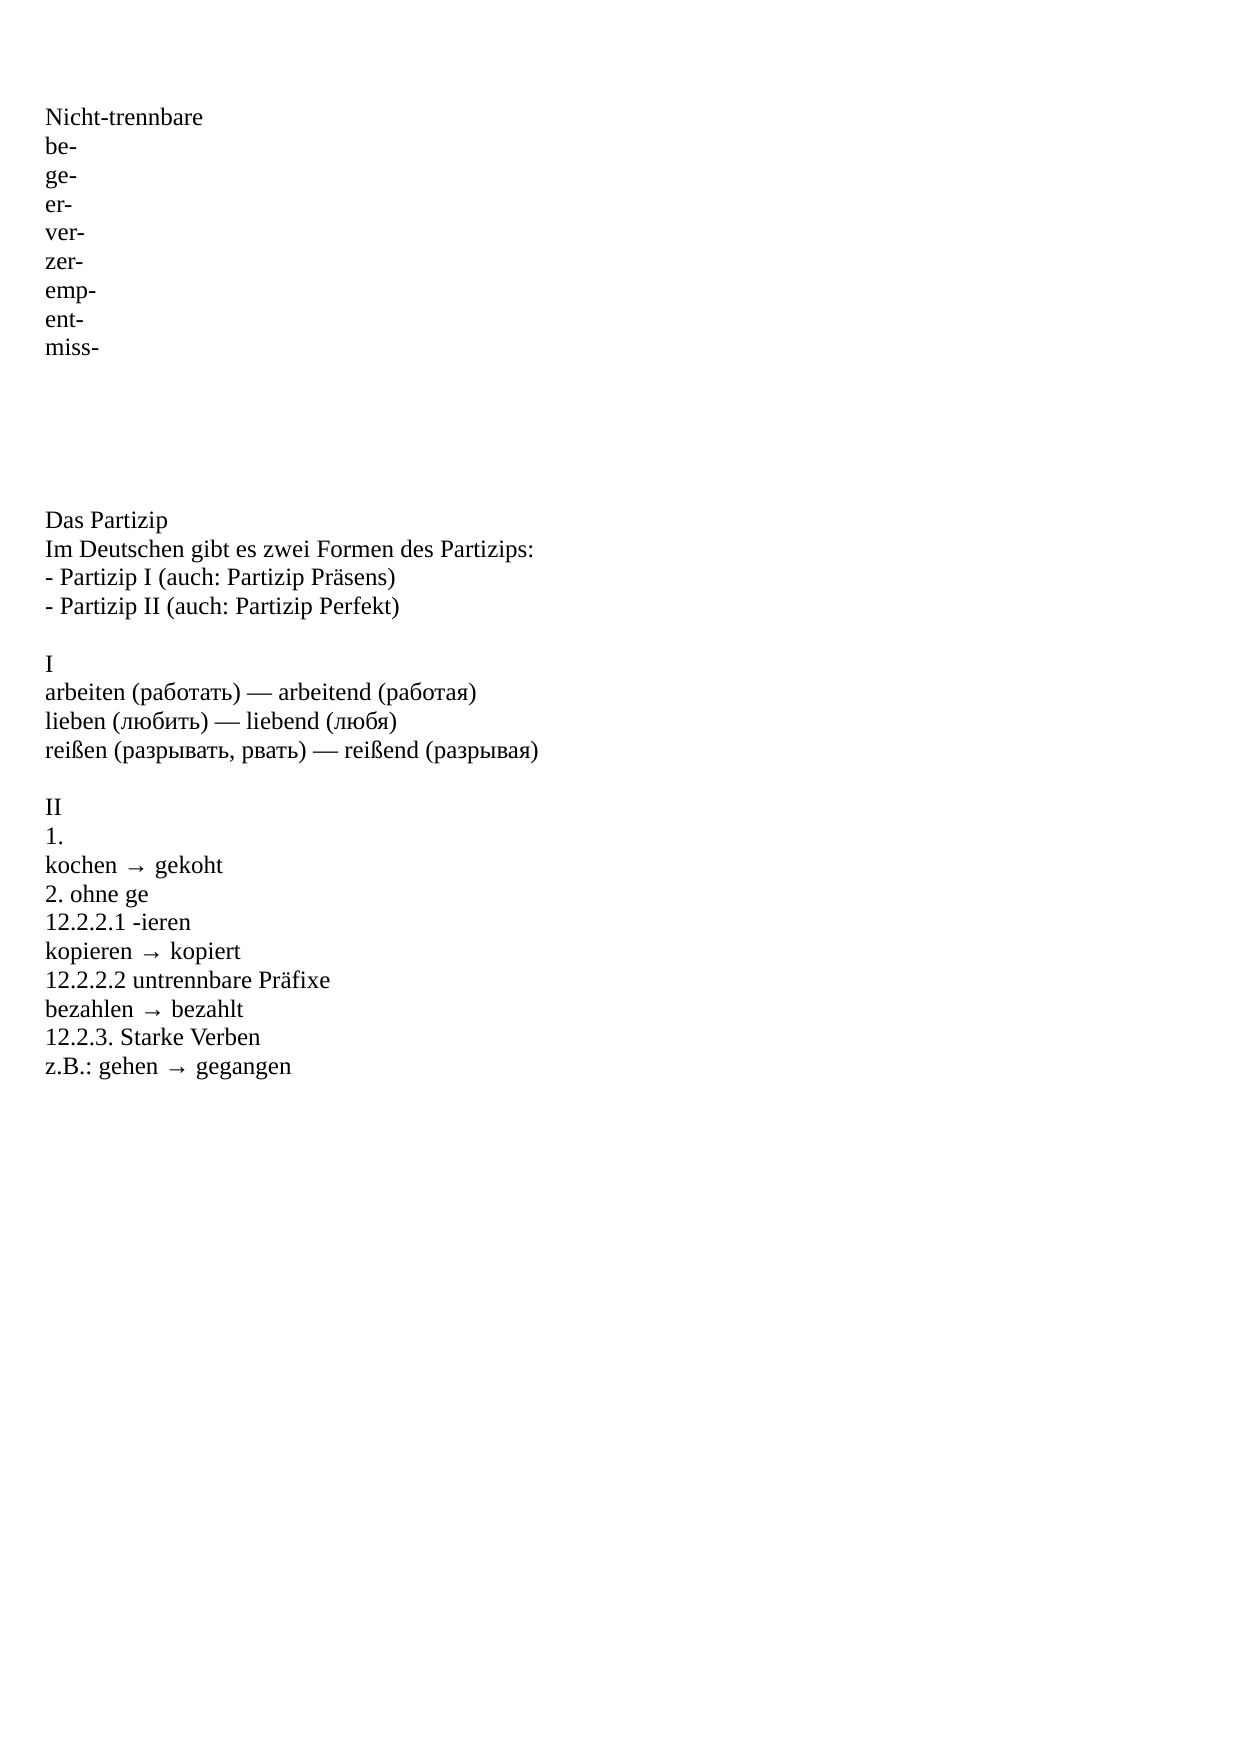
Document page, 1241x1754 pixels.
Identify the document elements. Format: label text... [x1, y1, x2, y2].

text ver- [45, 217, 1196, 246]
text 2. ohne ge [45, 879, 1196, 907]
text II [45, 792, 1196, 821]
text lieben (любить) — liebend (любя) [45, 706, 1196, 735]
text Im Deutschen gibt es zwei Formen des Partizips: [45, 534, 1196, 562]
text zer- [45, 246, 1196, 275]
text reißen (разрывать, рвать) — reißend (разрывая) [45, 735, 1196, 764]
text kochen → gekoht [45, 850, 1196, 879]
text z.B.: gehen → gegangen [45, 1051, 1196, 1080]
text be- [45, 131, 1196, 160]
text - Partizip II (auch: Partizip Perfekt) [45, 591, 1196, 620]
text 12.2.2.2 untrennbare Präfixe [45, 965, 1196, 994]
text I [45, 649, 1196, 677]
text - Partizip I (auch: Partizip Präsens) [45, 562, 1196, 591]
text ge- [45, 160, 1196, 189]
text arbeiten (работать) — arbeitend (работая) [45, 677, 1196, 706]
text 12.2.2.1 -ieren [45, 907, 1196, 936]
text 12.2.3. Starke Verben [45, 1022, 1196, 1051]
text Nicht-trennbare [45, 102, 1196, 131]
text miss- [45, 332, 1196, 361]
text er- [45, 189, 1196, 217]
text emp- [45, 275, 1196, 304]
text Das Partizip [45, 505, 1196, 534]
text 1. [45, 821, 1196, 850]
text bezahlen → bezahlt [45, 994, 1196, 1022]
text ent- [45, 304, 1196, 332]
text kopieren → kopiert [45, 936, 1196, 965]
